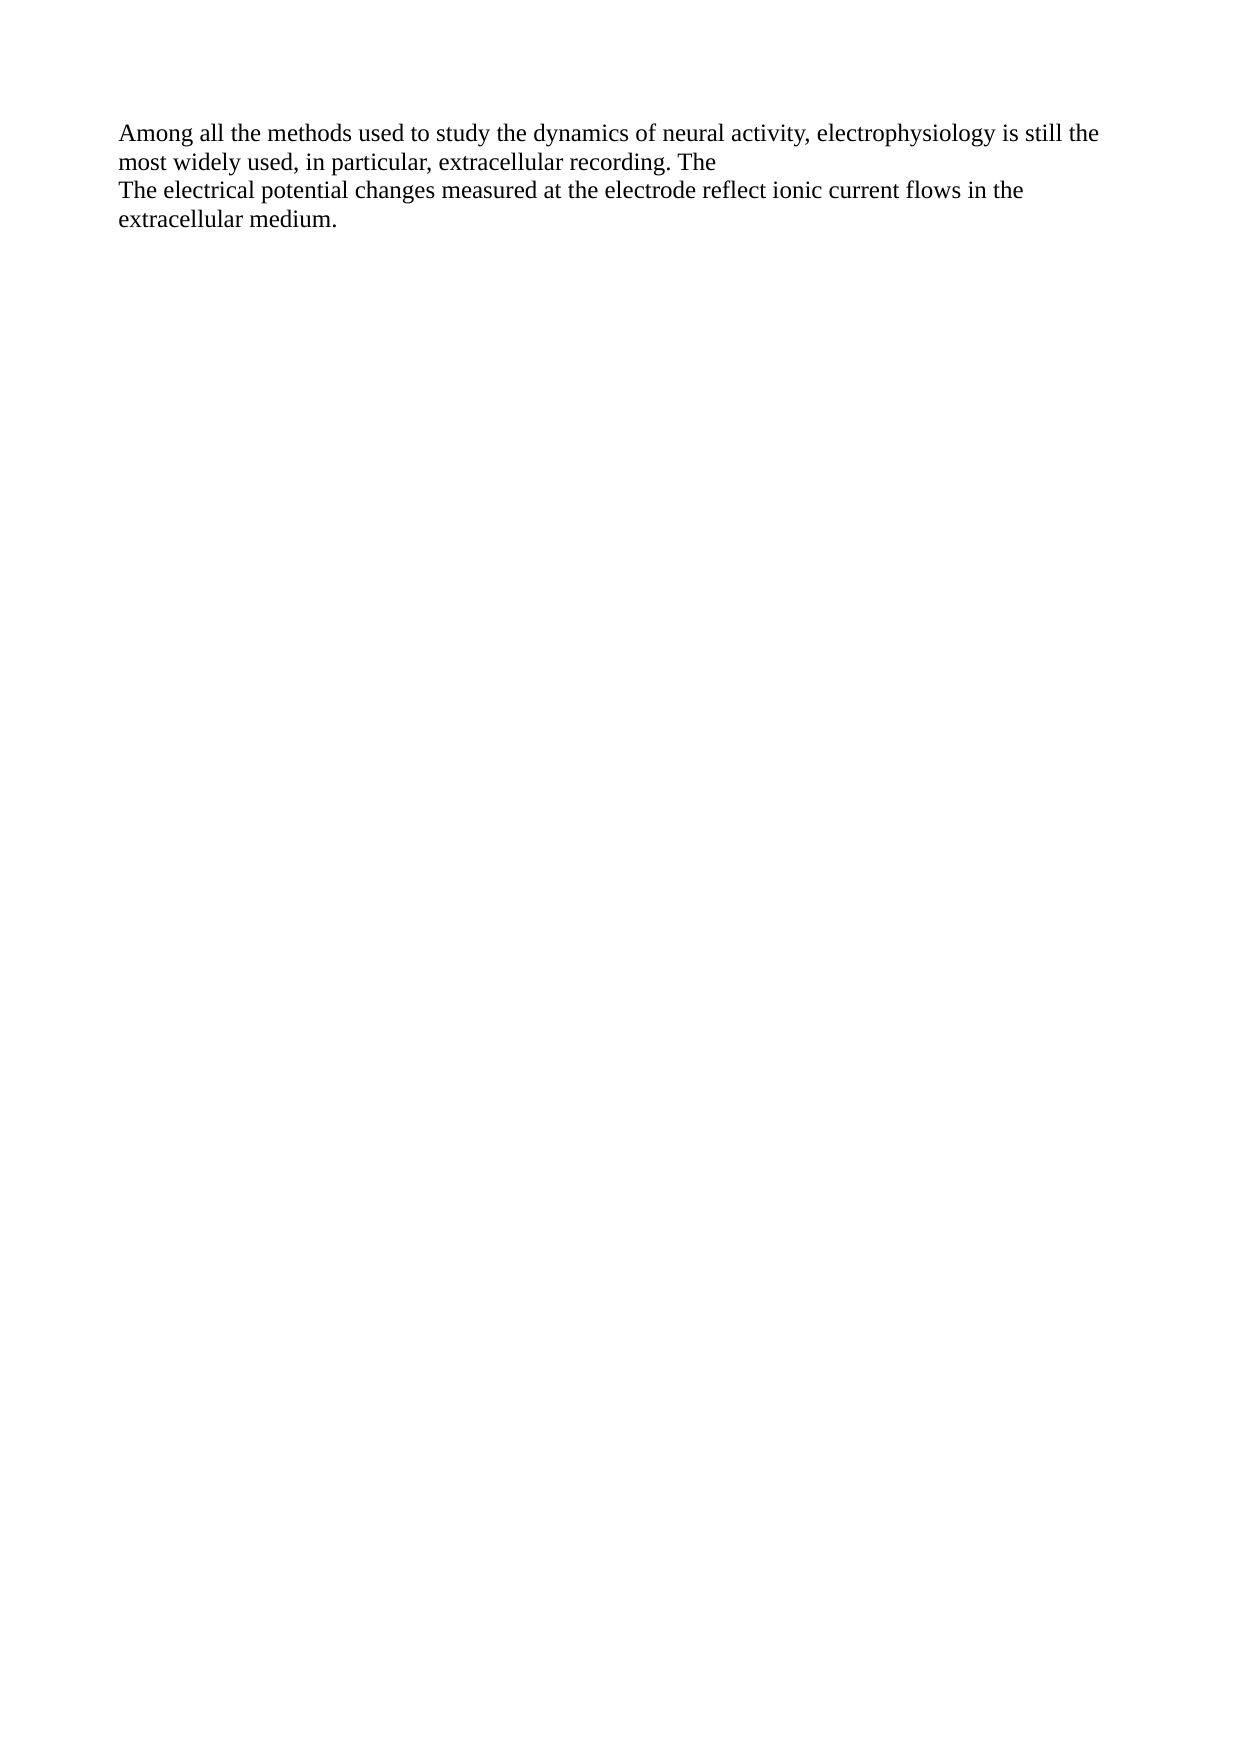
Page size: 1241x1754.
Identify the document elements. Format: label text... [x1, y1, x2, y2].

text Among all the methods used to study the dynamics of neural activity, electrophysiology is still the most widely used, in particular, extracellular recording. The [118, 118, 1122, 176]
text The electrical potential changes measured at the electrode reflect ionic current flows in the extracellular medium. [118, 176, 1122, 233]
